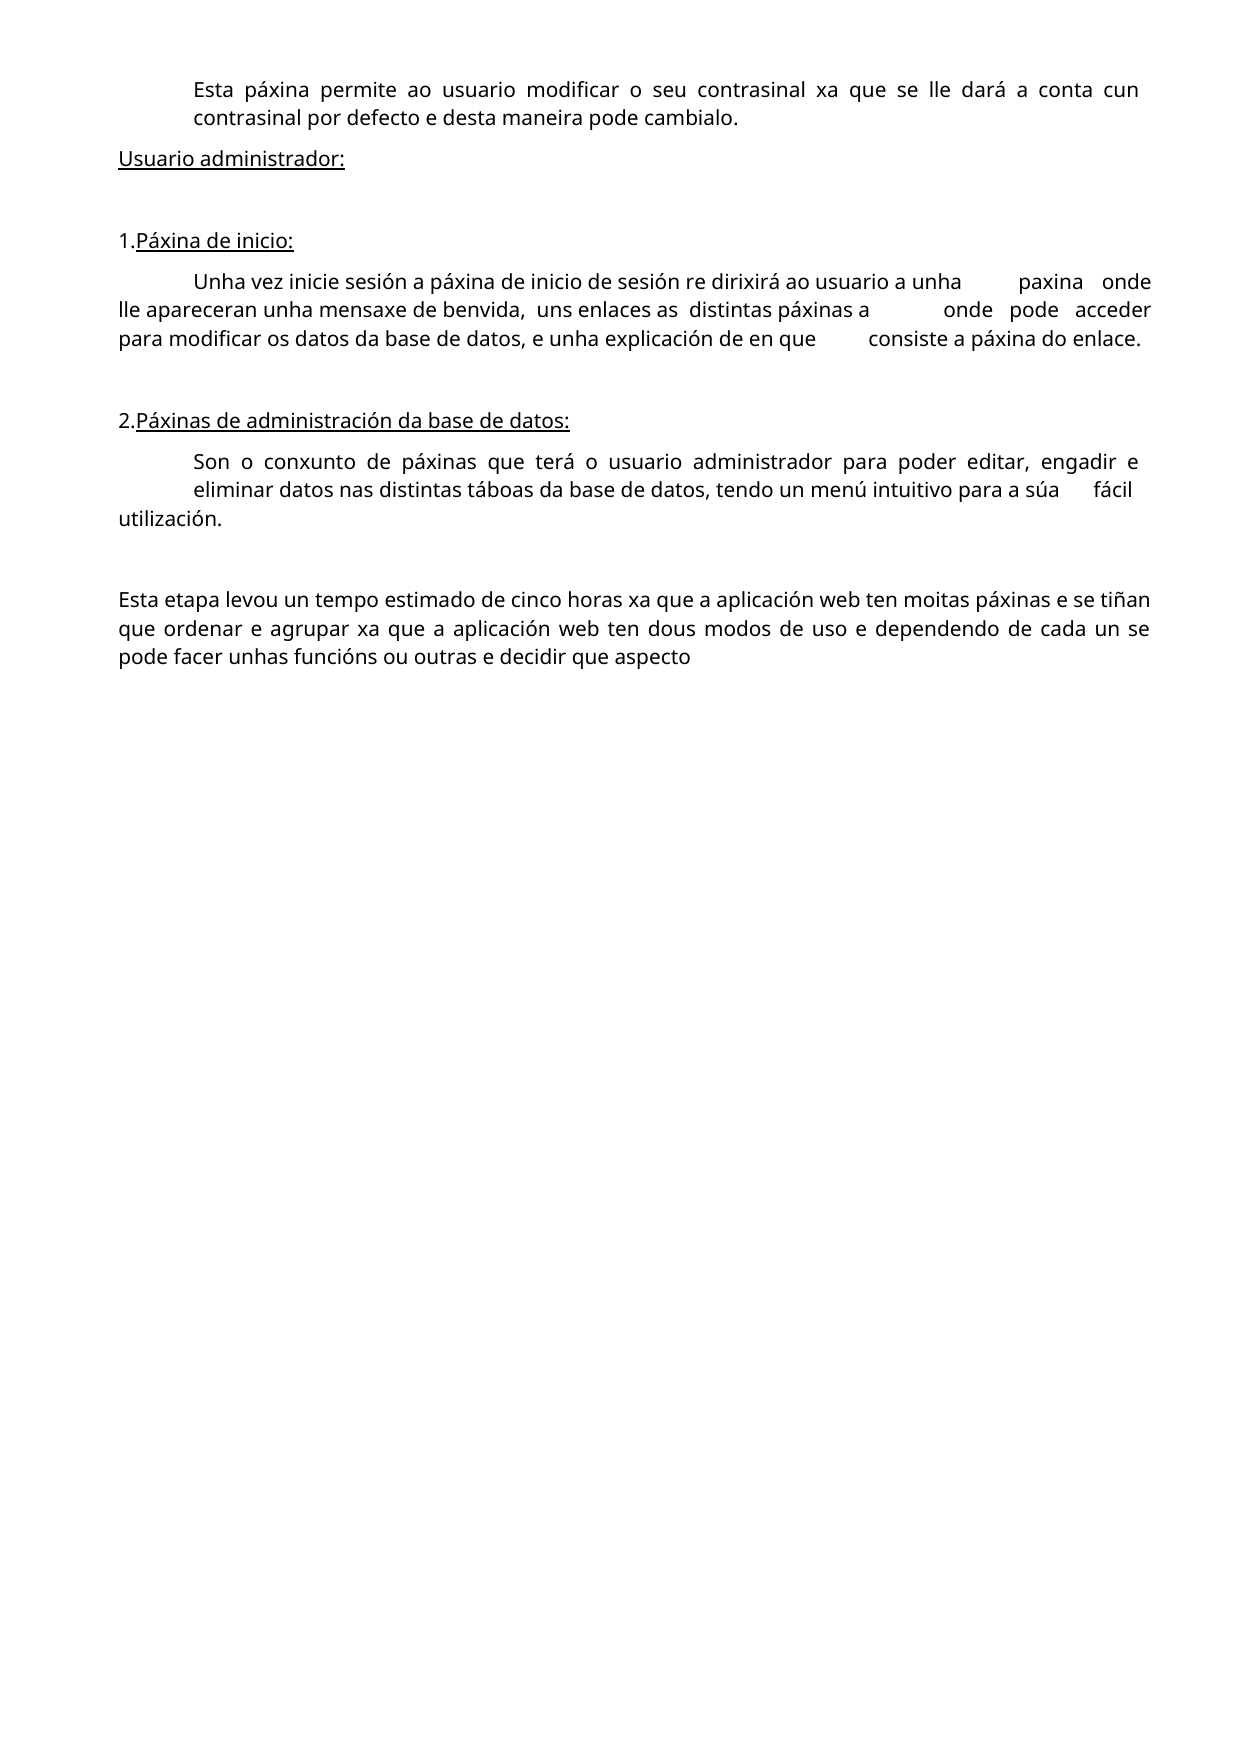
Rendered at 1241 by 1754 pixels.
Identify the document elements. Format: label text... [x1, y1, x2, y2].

text Unha vez inicie sesión a páxina de inicio de sesión re dirixirá ao usuario a unha paxina onde lle apareceran unha mensaxe de benvida, uns enlaces as distintas páxinas a onde pode acceder para modificar os datos da base de datos, e unha explicación de en que consiste a páxina do enlace. [118, 267, 1152, 352]
text Esta páxina permite ao usuario modificar o seu contrasinal xa que se lle dará a conta cun contrasinal por defecto e desta maneira pode cambialo. [118, 75, 1152, 132]
text 2.Páxinas de administración da base de datos: [118, 406, 1152, 434]
text Usuario administrador: [118, 144, 1152, 173]
text Son o conxunto de páxinas que terá o usuario administrador para poder editar, engadir e eliminar datos nas distintas táboas da base de datos, tendo un menú intuitivo para a súa fácil utilización. [118, 447, 1152, 532]
text Esta etapa levou un tempo estimado de cinco horas xa que a aplicación web ten moitas páxinas e se tiñan que ordenar e agrupar xa que a aplicación web ten dous modos de uso e dependendo de cada un se pode facer unhas funcións ou outras e decidir que aspecto [118, 586, 1152, 671]
text 1.Páxina de inicio: [118, 226, 1152, 255]
